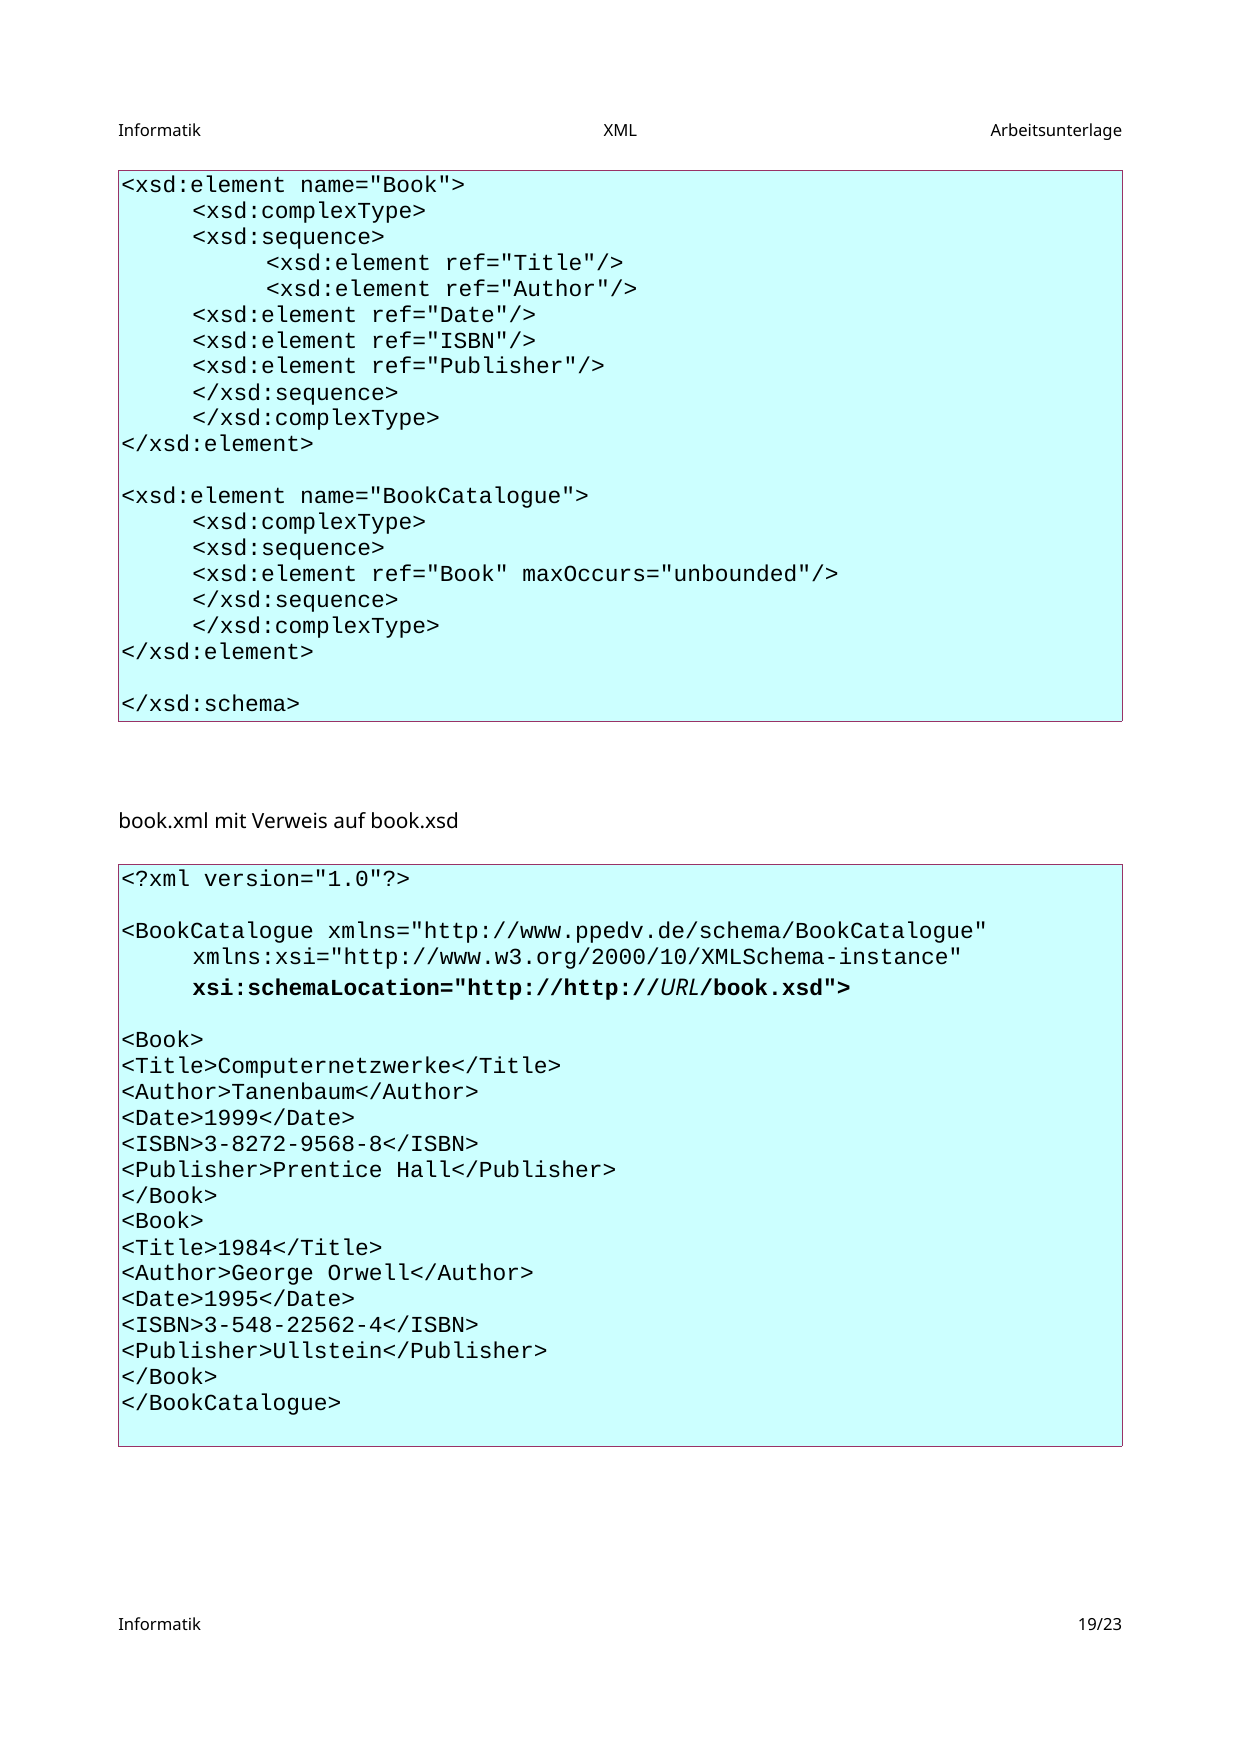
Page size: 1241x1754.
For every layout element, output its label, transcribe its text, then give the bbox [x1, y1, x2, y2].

text <xsd:complexType> [119, 196, 1122, 222]
text <xsd:element ref="Title"/> [119, 248, 1122, 274]
text <?xml version="1.0"?> [119, 865, 1122, 890]
text <xsd:complexType> [119, 507, 1122, 533]
text <BookCatalogue xmlns="http://www.ppedv.de/schema/BookCatalogue" [119, 916, 1122, 942]
text <Author>George Orwell</Author> [119, 1259, 1122, 1285]
text </xsd:sequence> [119, 378, 1122, 404]
text xsi:schemaLocation="http://http://URL/book.xsd"> [119, 968, 1122, 999]
text </BookCatalogue> [119, 1388, 1122, 1414]
text </xsd:element> [119, 430, 1122, 456]
text <xsd:element name="Book"> [119, 171, 1122, 196]
text </Book> [119, 1181, 1122, 1207]
text </xsd:element> [119, 637, 1122, 663]
text <xsd:element ref="Book" maxOccurs="unbounded"/> [119, 559, 1122, 585]
text <Date>1995</Date> [119, 1285, 1122, 1311]
text book.xml mit Verweis auf book.xsd [118, 806, 1122, 835]
text <Title>Computernetzwerke</Title> [119, 1051, 1122, 1077]
text <Date>1999</Date> [119, 1103, 1122, 1129]
text <Title>1984</Title> [119, 1233, 1122, 1259]
text <xsd:element ref="ISBN"/> [119, 326, 1122, 352]
text <Author>Tanenbaum</Author> [119, 1077, 1122, 1103]
text </xsd:sequence> [119, 585, 1122, 611]
text </Book> [119, 1362, 1122, 1388]
text <Book> [119, 1025, 1122, 1051]
text <xsd:sequence> [119, 533, 1122, 559]
text <ISBN>3-8272-9568-8</ISBN> [119, 1129, 1122, 1155]
text <Book> [119, 1207, 1122, 1233]
text </xsd:complexType> [119, 404, 1122, 430]
text <xsd:element ref="Date"/> [119, 300, 1122, 326]
text <xsd:element ref="Publisher"/> [119, 352, 1122, 378]
text <xsd:element ref="Author"/> [119, 274, 1122, 300]
text <Publisher>Ullstein</Publisher> [119, 1337, 1122, 1362]
text <xsd:element name="BookCatalogue"> [119, 482, 1122, 507]
text <Publisher>Prentice Hall</Publisher> [119, 1155, 1122, 1181]
text </xsd:complexType> [119, 611, 1122, 637]
text </xsd:schema> [119, 689, 1122, 721]
text <xsd:sequence> [119, 222, 1122, 248]
text <ISBN>3-548-22562-4</ISBN> [119, 1311, 1122, 1337]
text xmlns:xsi="http://www.w3.org/2000/10/XMLSchema-instance" [119, 942, 1122, 968]
